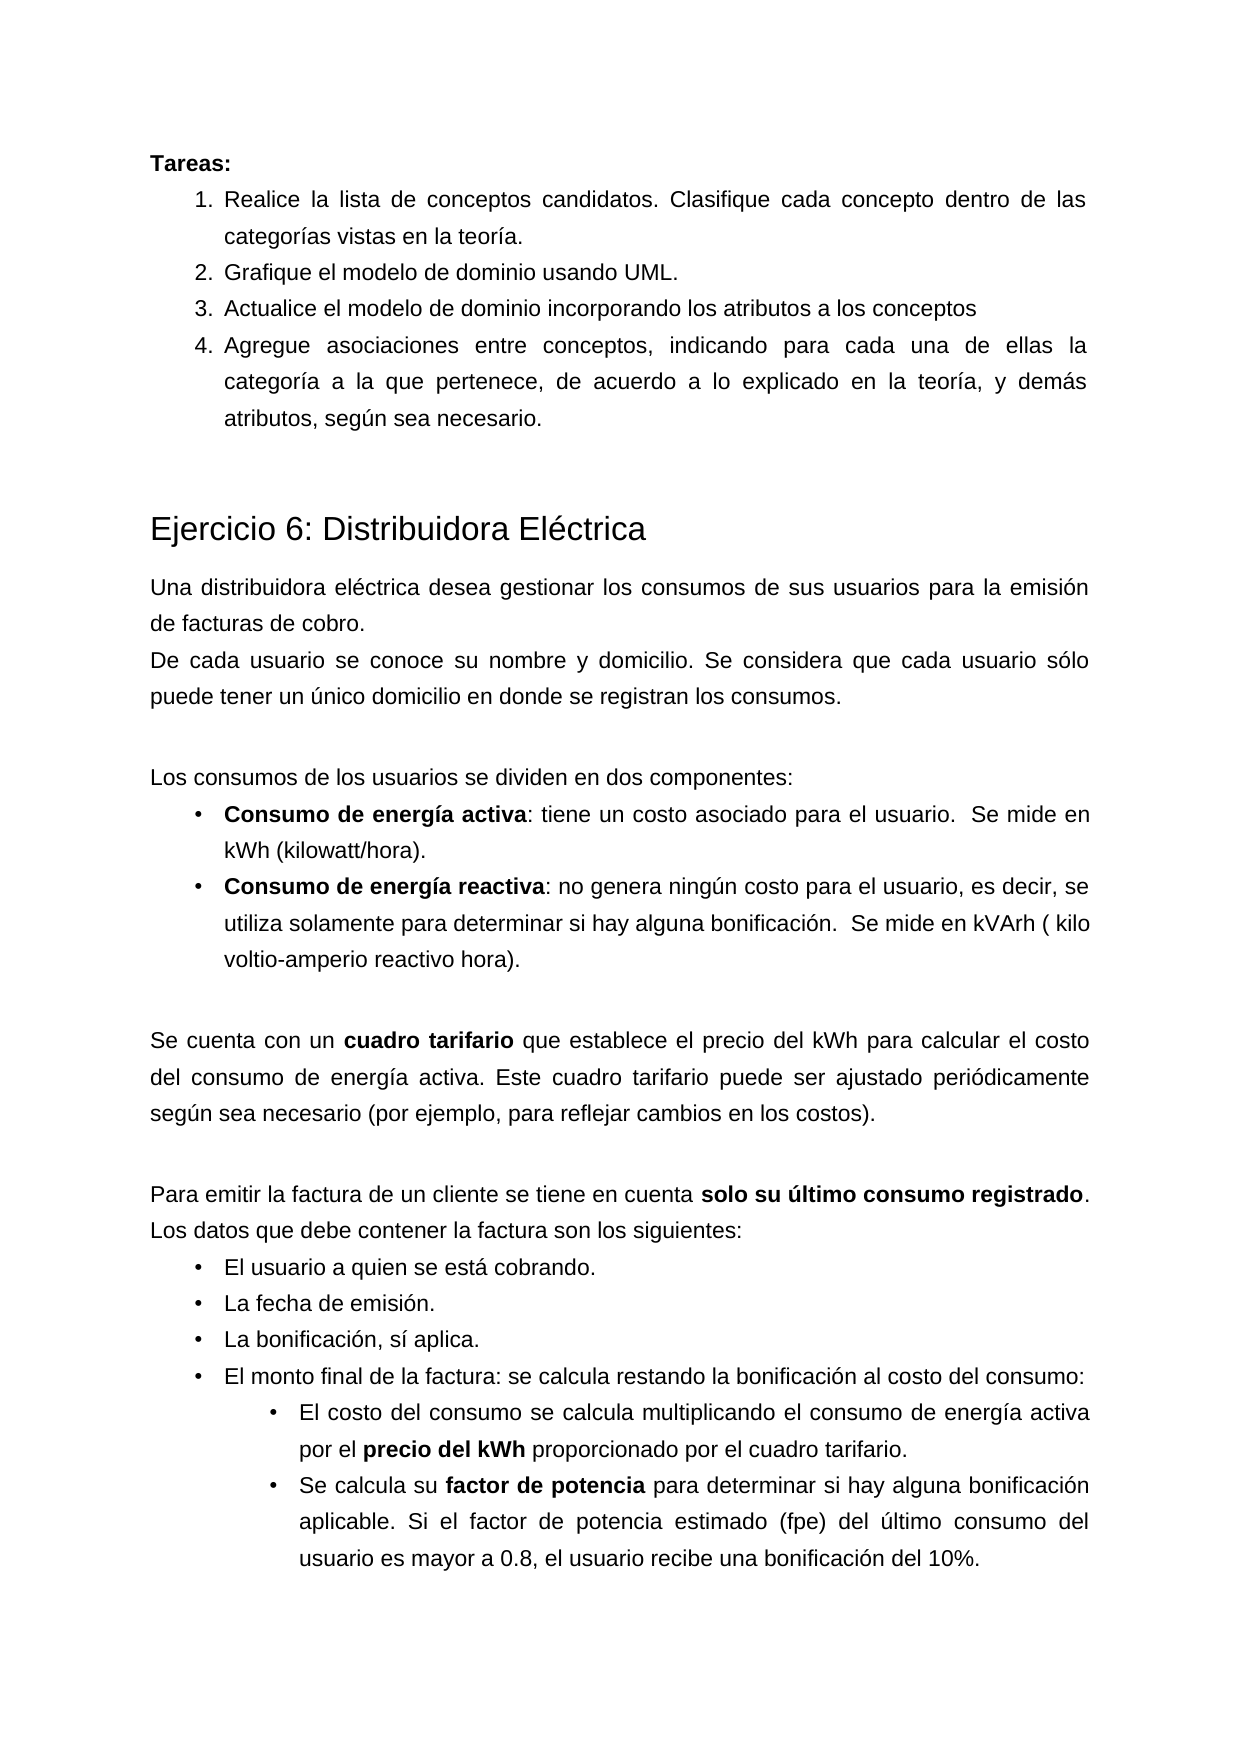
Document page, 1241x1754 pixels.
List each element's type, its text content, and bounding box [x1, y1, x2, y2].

list El usuario a quien se está cobrando. [194, 1254, 1090, 1280]
list Actualice el modelo de dominio incorporando los atributos a los conceptos [194, 295, 1087, 322]
list Realice la lista de conceptos candidatos. Clasifique cada concepto dentro de las categorías vistas en la teoría. [194, 186, 1087, 249]
text Los consumos de los usuarios se dividen en dos componentes: [150, 764, 1090, 791]
list Se calcula su factor de potencia para determinar si hay alguna bonificación aplicable. Si el factor de potencia estimado (fpe) del último consumo del usuario es mayor a 0.8, el usuario recibe una bonificación del 10%. [269, 1472, 1090, 1571]
list El monto final de la factura: se calcula restando la bonificación al costo del consumo: [194, 1363, 1090, 1389]
list Consumo de energía reactiva: no genera ningún costo para el usuario, es decir, se utiliza solamente para determinar si hay alguna bonificación. Se mide en kVArh ( kilo voltio-amperio reactivo hora). [194, 873, 1090, 972]
text Para emitir la factura de un cliente se tiene en cuenta solo su último consumo registrado. Los datos que debe contener la factura son los siguientes: [150, 1181, 1090, 1244]
list La fecha de emisión. [194, 1290, 1090, 1316]
text Tareas: [150, 150, 1087, 176]
text Una distribuidora eléctrica desea gestionar los consumos de sus usuarios para la emisión de facturas de cobro. [150, 574, 1090, 637]
list La bonificación, sí aplica. [194, 1326, 1090, 1353]
text De cada usuario se conoce su nombre y domicilio. Se considera que cada usuario sólo puede tener un único domicilio en donde se registran los consumos. [150, 647, 1090, 709]
list Consumo de energía activa: tiene un costo asociado para el usuario. Se mide en kWh (kilowatt/hora). [194, 801, 1090, 863]
subtitle Ejercicio 6: Distribuidora Eléctrica [150, 508, 1090, 547]
list Grafique el modelo de dominio usando UML. [194, 259, 1087, 285]
list El costo del consumo se calcula multiplicando el consumo de energía activa por el precio del kWh proporcionado por el cuadro tarifario. [269, 1399, 1090, 1462]
list Agregue asociaciones entre conceptos, indicando para cada una de ellas la categoría a la que pertenece, de acuerdo a lo explicado en la teoría, y demás atributos, según sea necesario. [194, 332, 1087, 431]
text Se cuenta con un cuadro tarifario que establece el precio del kWh para calcular el costo del consumo de energía activa. Este cuadro tarifario puede ser ajustado periódicamente según sea necesario (por ejemplo, para reflejar cambios en los costos). [150, 1027, 1090, 1126]
